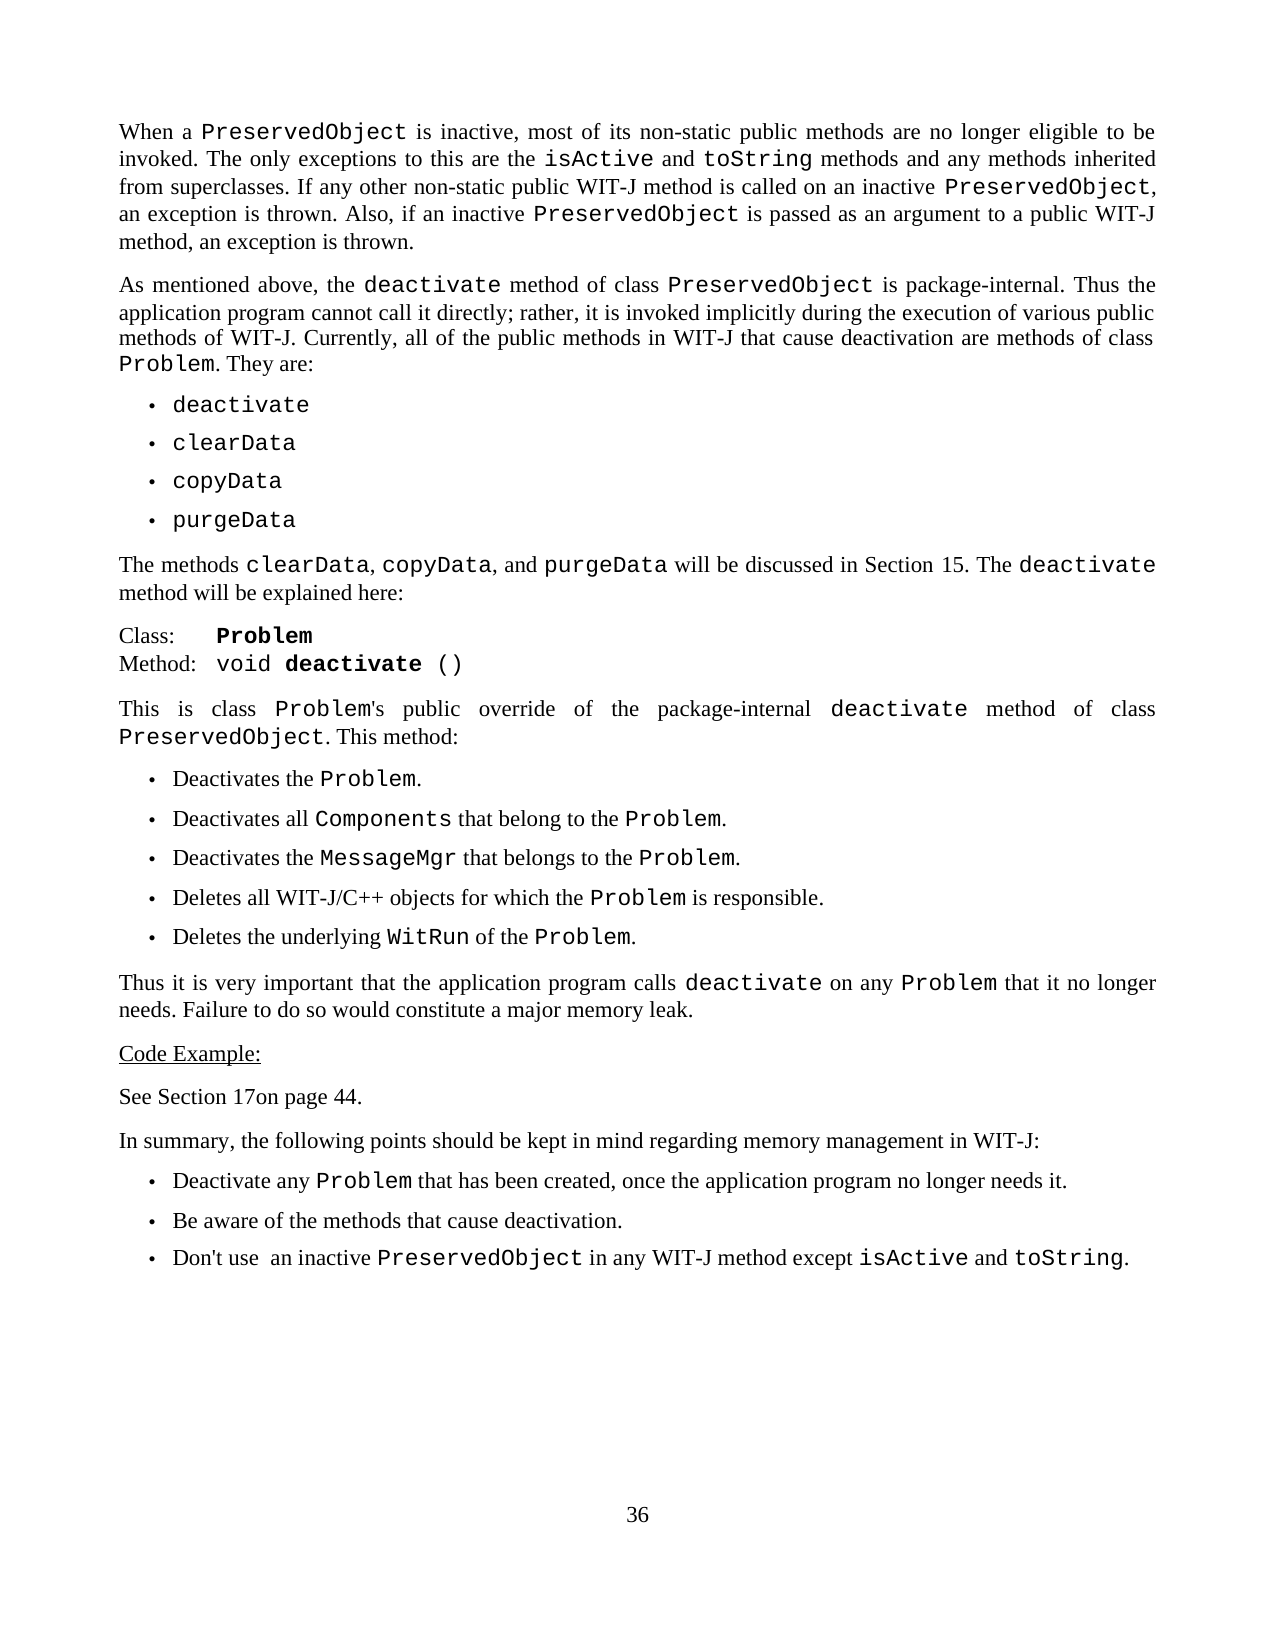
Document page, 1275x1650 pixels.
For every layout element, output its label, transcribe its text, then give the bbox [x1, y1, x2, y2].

list Don't use an inactive PreservedObject in any WIT-J method except isActive and toString. [118, 1245, 1156, 1273]
list Deactivates the Problem. [118, 766, 1156, 794]
list clearData [118, 431, 1156, 458]
list Deactivates the MessageMgr that belongs to the Problem. [118, 845, 1156, 873]
text This is class Problem's public override of the package-internal deactivate method of class PreservedObject. This method: [118, 696, 1156, 751]
list deactivate [118, 393, 1156, 419]
text Method: void deactivate () [118, 651, 1156, 678]
list Be aware of the methods that cause deactivation. [118, 1208, 1156, 1233]
list purgeData [118, 508, 1156, 534]
list Deactivates all Components that belong to the Problem. [118, 806, 1156, 833]
text See Section 17on page 41. [118, 1084, 1156, 1110]
text In summary, the following points should be kept in mind regarding memory management in WIT-J: [118, 1128, 1156, 1153]
text Thus it is very important that the application program calls deactivate on any Problem that it no longer needs. Failure to do so would constitute a major memory leak. [118, 969, 1156, 1023]
list Deletes the underlying WitRun of the Problem. [118, 924, 1156, 952]
text As mentioned above, the deactivate method of class PreservedObject is package-internal. Thus the application program cannot call it directly; rather, it is invoked implicitly during the execution of various public methods of WIT-J. Currently, all of the public methods in WIT-J that cause deactivation are methods of class Problem. They are: [118, 272, 1156, 378]
text Code Example: [118, 1041, 1156, 1066]
text The methods clearData, copyData, and purgeData will be discussed in Section 15. The deactivate method will be explained here: [118, 552, 1156, 605]
list copyData [118, 469, 1156, 496]
list Deletes all WIT-J/C++ objects for which the Problem is responsible. [118, 884, 1156, 912]
list Deactivate any Problem that has been created, once the application program no longer needs it. [118, 1168, 1156, 1196]
text Class: Problem [118, 623, 1156, 651]
text When a PreservedObject is inactive, most of its non-static public methods are no longer eligible to be invoked. The only exceptions to this are the isActive and toString methods and any methods inherited from superclasses. If any other non-static public WIT-J method is called on an inactive PreservedObject, an exception is thrown. Also, if an inactive PreservedObject is passed as an argument to a public WIT-J method, an exception is thrown. [118, 118, 1156, 254]
